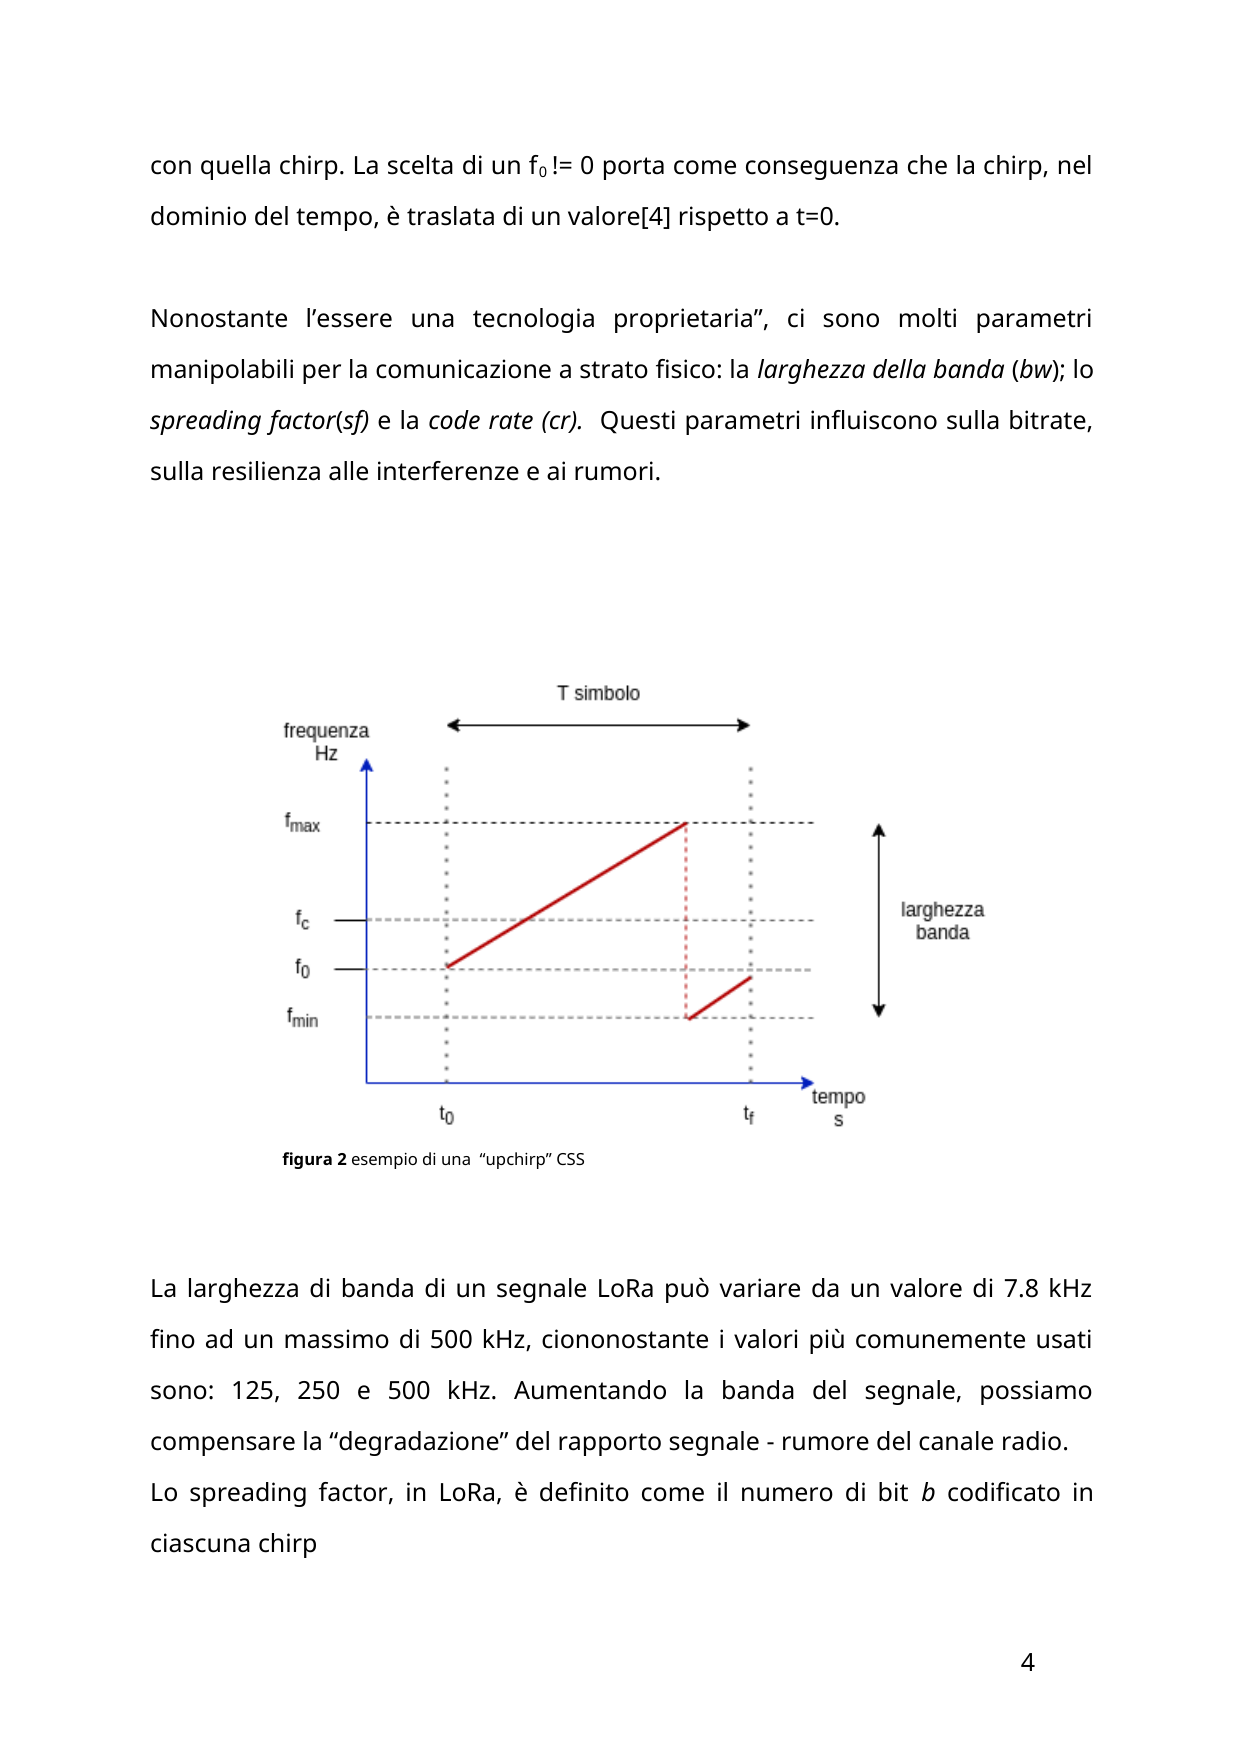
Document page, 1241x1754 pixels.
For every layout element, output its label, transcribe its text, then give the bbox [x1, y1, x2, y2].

list con quella chirp. La scelta di un f0 != 0 porta come conseguenza che la chirp, nel dominio del tempo, è traslata di un valore[4] rispetto a t=0. [150, 148, 1094, 233]
text La larghezza di banda di un segnale LoRa può variare da un valore di 7.8 kHz fino ad un massimo di 500 kHz, ciononostante i valori più comunemente usati sono: 125, 250 e 500 kHz. Aumentando la banda del segnale, possiamo compensare la “degradazione” del rapporto segnale - rumore del canale radio. [150, 1271, 1094, 1458]
text Lo spreading factor, in LoRa, è definito come il numero di bit b codificato in ciascuna chirp [150, 1475, 1094, 1560]
text Nonostante l’essere una tecnologia proprietaria”, ci sono molti parametri manipolabili per la comunicazione a strato fisico: la larghezza della banda (bw); lo spreading factor(sf) e la code rate (cr). Questi parametri influiscono sulla bitrate, sulla resilienza alle interferenze e ai rumori. [150, 301, 1094, 488]
picture [270, 676, 1000, 1133]
